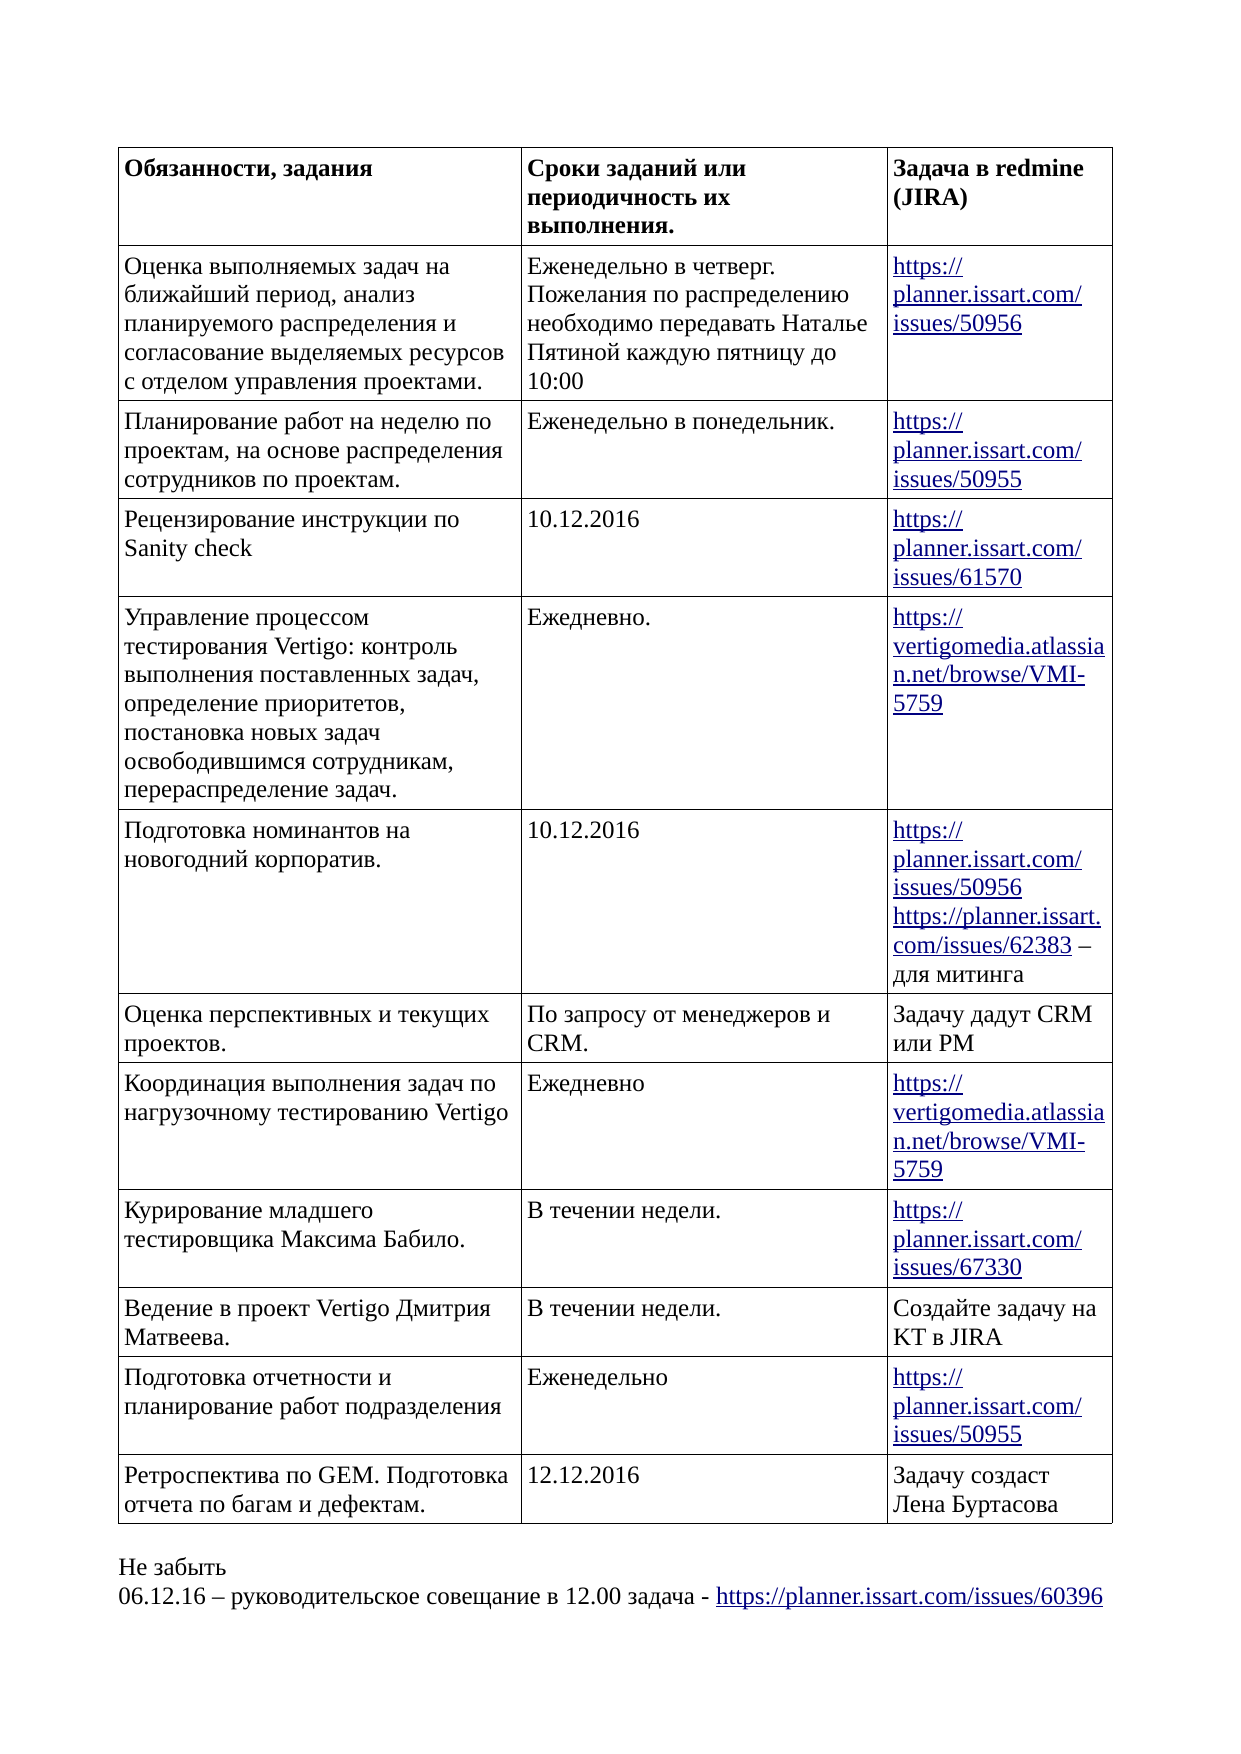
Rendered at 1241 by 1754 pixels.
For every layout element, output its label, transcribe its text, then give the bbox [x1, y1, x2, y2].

text 06.12.16 – руководительское совещание в 12.00 задача - https://planner.issart.com/issues/60396 [118, 1581, 1122, 1609]
table_cell Ежедневно [522, 1063, 887, 1189]
table_cell 10.12.2016 [522, 499, 887, 596]
table_cell https://planner.issart.com/issues/50955 [888, 1357, 1112, 1454]
table_cell В течении недели. [522, 1190, 887, 1287]
table_cell По запросу от менеджеров и CRM. [522, 994, 887, 1062]
table_header Обязанности, задания [119, 148, 521, 245]
table_cell Подготовка отчетности и планирование работ подразделения [119, 1357, 521, 1454]
table_cell Координация выполнения задач по нагрузочному тестированию Vertigo [119, 1063, 521, 1189]
table_cell Оценка выполняемых задач на ближайший период, анализ планируемого распределения и согласование выделяемых ресурсов с отделом управления проектами. [119, 246, 521, 400]
table_cell Задачу создаст Лена Буртасова [888, 1455, 1112, 1523]
table_cell Планирование работ на неделю по проектам, на основе распределения сотрудников по проектам. [119, 401, 521, 498]
table_cell Ретроспектива по GEM. Подготовка отчета по багам и дефектам. [119, 1455, 521, 1523]
table_cell https://planner.issart.com/issues/67330 [888, 1190, 1112, 1287]
table_cell 10.12.2016 [522, 810, 887, 993]
table_cell Создайте задачу на KT в JIRA [888, 1288, 1112, 1356]
table_cell Ежедневно. [522, 597, 887, 809]
table_cell 12.12.2016 [522, 1455, 887, 1523]
table_cell https://planner.issart.com/issues/50956 https://planner.issart.com/issues/62383 – для митинга [888, 810, 1112, 993]
table_cell https://planner.issart.com/issues/50956 [888, 246, 1112, 400]
table_cell Рецензирование инструкции по Sanity check [119, 499, 521, 596]
table_cell Оценка перспективных и текущих проектов. [119, 994, 521, 1062]
table_cell Задачу дадут CRM или PM [888, 994, 1112, 1062]
table_cell Еженедельно [522, 1357, 887, 1454]
table_cell https://vertigomedia.atlassian.net/browse/VMI-5759 [888, 1063, 1112, 1189]
table_cell https://vertigomedia.atlassian.net/browse/VMI-5759 [888, 597, 1112, 809]
table_header Сроки заданий или периодичность их выполнения. [522, 148, 887, 245]
table_cell https://planner.issart.com/issues/50955 [888, 401, 1112, 498]
table_cell В течении недели. [522, 1288, 887, 1356]
table_cell Управление процессом тестирования Vertigo: контроль выполнения поставленных задач, определение приоритетов, постановка новых задач освободившимся сотрудникам, перераспределение задач. [119, 597, 521, 809]
table_cell Еженедельно в четверг. Пожелания по распределению необходимо передавать Наталье Пятиной каждую пятницу до 10:00 [522, 246, 887, 400]
table_cell https://planner.issart.com/issues/61570 [888, 499, 1112, 596]
table_cell Еженедельно в понедельник. [522, 401, 887, 498]
table_cell Курирование младшего тестировщика Максима Бабило. [119, 1190, 521, 1287]
table_cell Подготовка номинантов на новогодний корпоратив. [119, 810, 521, 993]
text Не забыть [118, 1552, 1122, 1581]
table_header Задача в redmine (JIRA) [888, 148, 1112, 245]
table_cell Ведение в проект Vertigo Дмитрия Матвеева. [119, 1288, 521, 1356]
